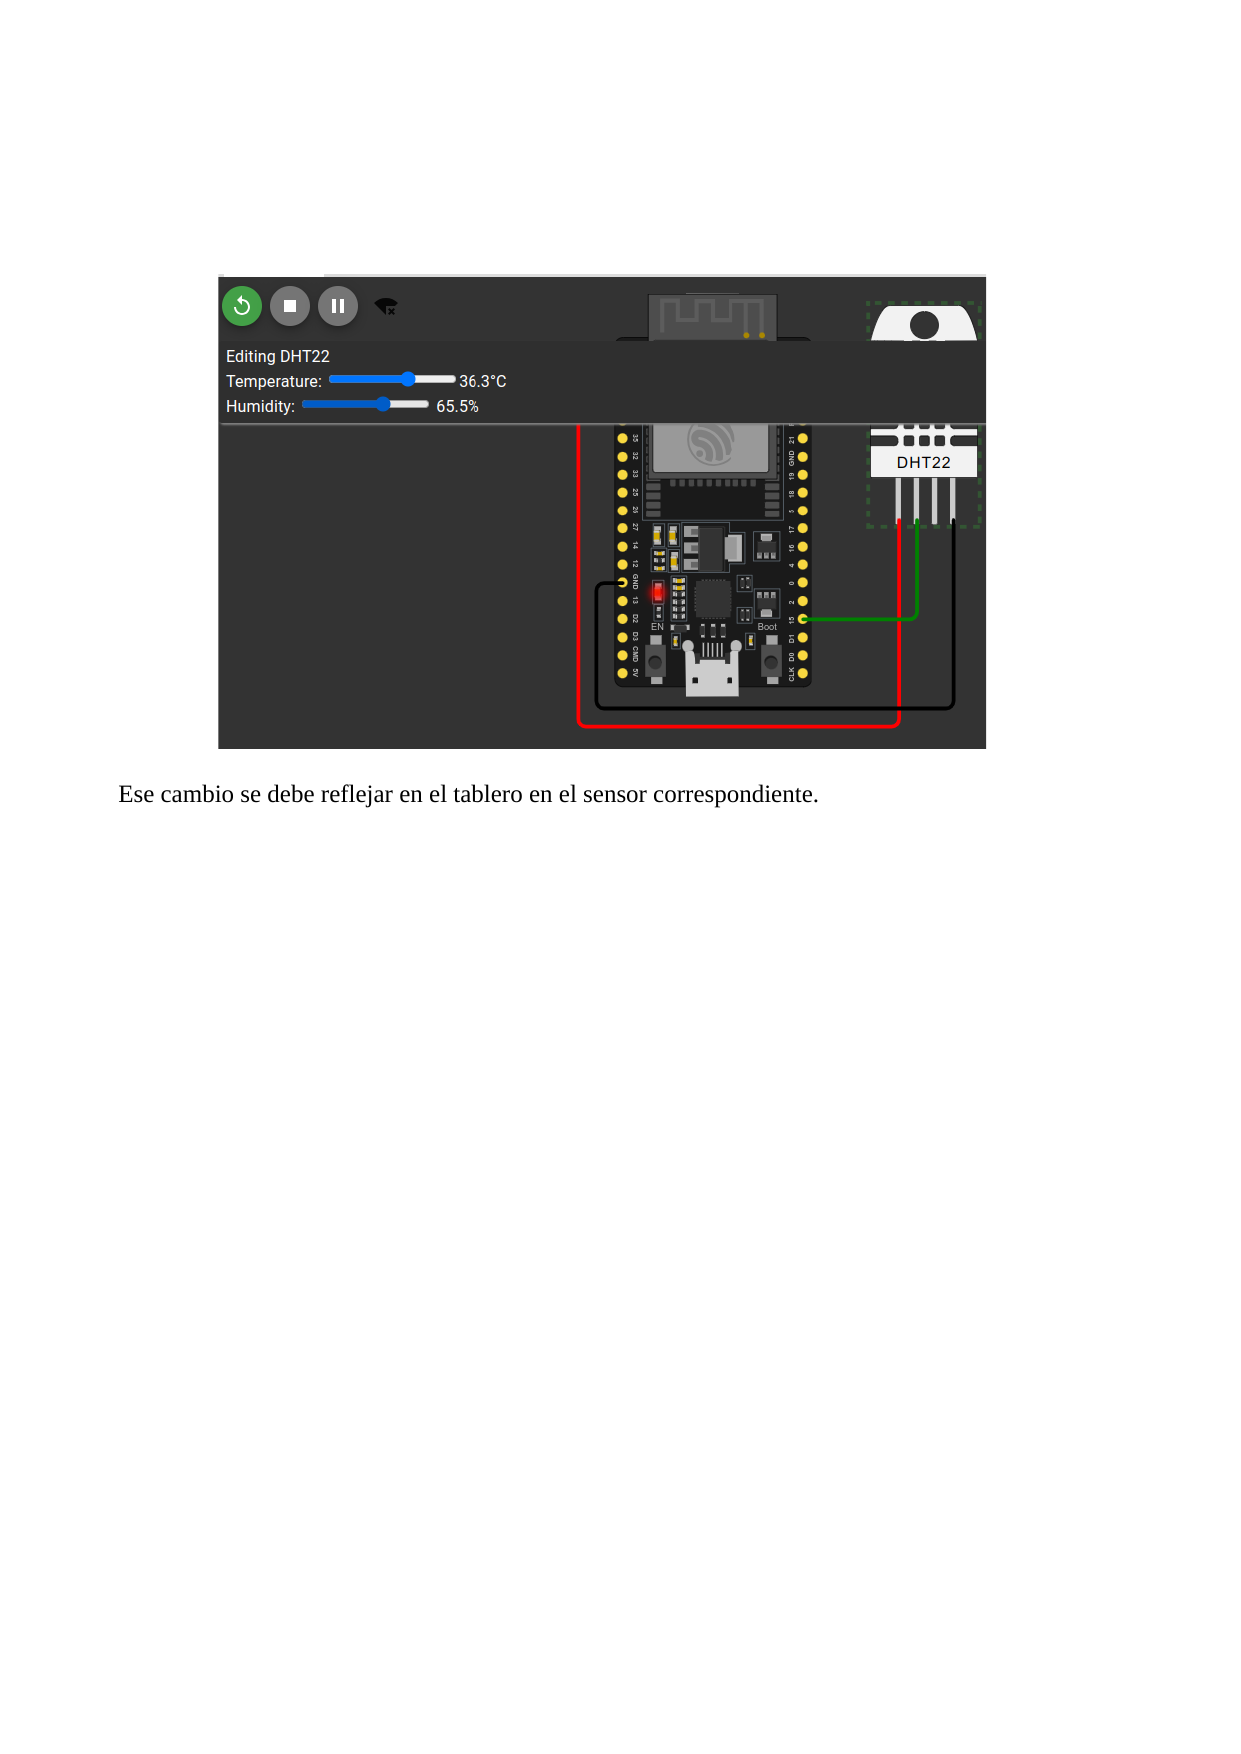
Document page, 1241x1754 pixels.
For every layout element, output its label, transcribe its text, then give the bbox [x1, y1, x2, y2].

picture [218, 274, 987, 749]
text Ese cambio se debe reflejar en el tablero en el sensor correspondiente. [118, 779, 1122, 808]
